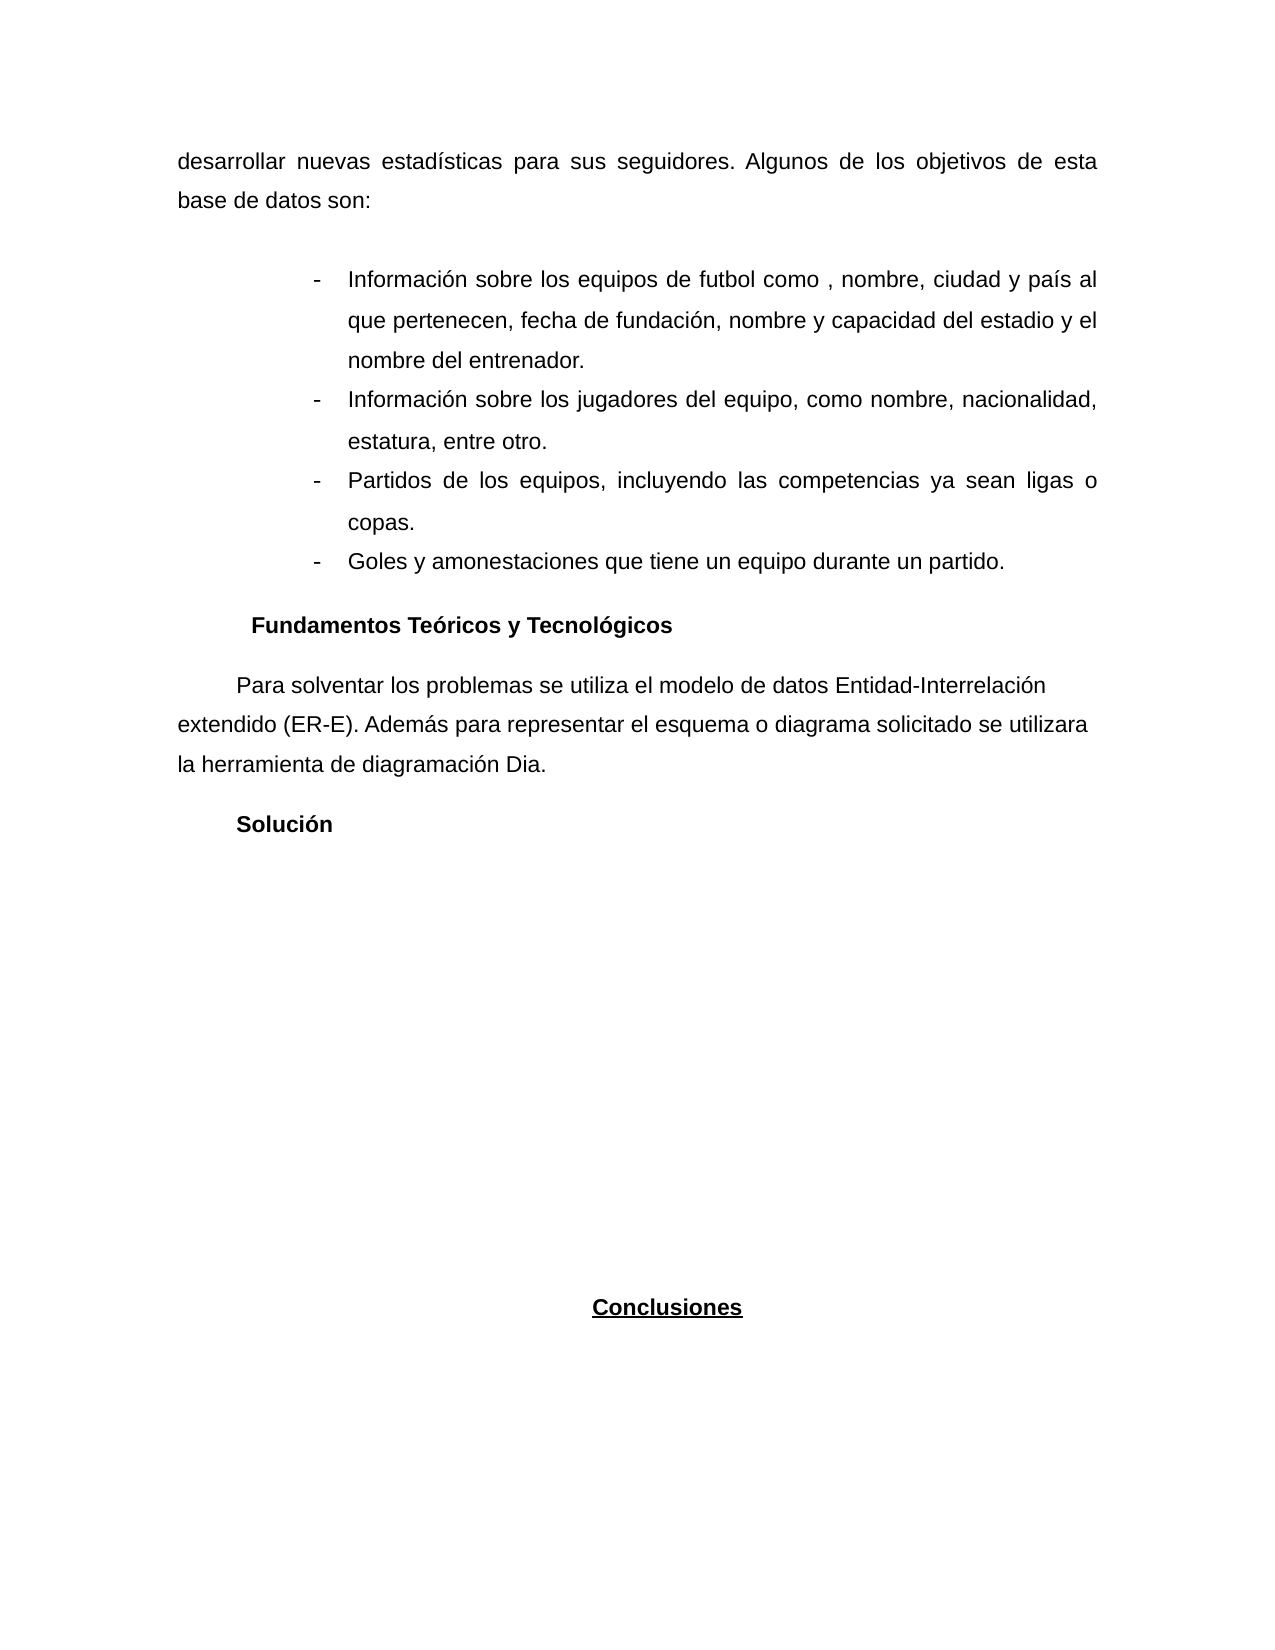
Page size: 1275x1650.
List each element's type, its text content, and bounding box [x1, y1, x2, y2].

text Fundamentos Teóricos y Tecnológicos [251, 612, 1098, 638]
list desarrollar nuevas estadísticas para sus seguidores. Algunos de los objetivos de esta base de datos son: [177, 148, 1098, 213]
list Información sobre los equipos de futbol como , nombre, ciudad y país al que pertenecen, fecha de fundación, nombre y capacidad del estadio y el nombre del entrenador. [310, 266, 1098, 373]
list Goles y amonestaciones que tiene un equipo durante un partido. [310, 548, 1098, 577]
text Conclusiones [177, 1294, 1098, 1320]
text Solución [177, 811, 1098, 838]
text Para solventar los problemas se utiliza el modelo de datos Entidad-Interrelación extendido (ER-E). Además para representar el esquema o diagrama solicitado se utilizara la herramienta de diagramación Dia. [177, 672, 1098, 777]
list Partidos de los equipos, incluyendo las competencias ya sean ligas o copas. [310, 467, 1098, 535]
list Información sobre los jugadores del equipo, como nombre, nacionalidad, estatura, entre otro. [310, 386, 1098, 454]
